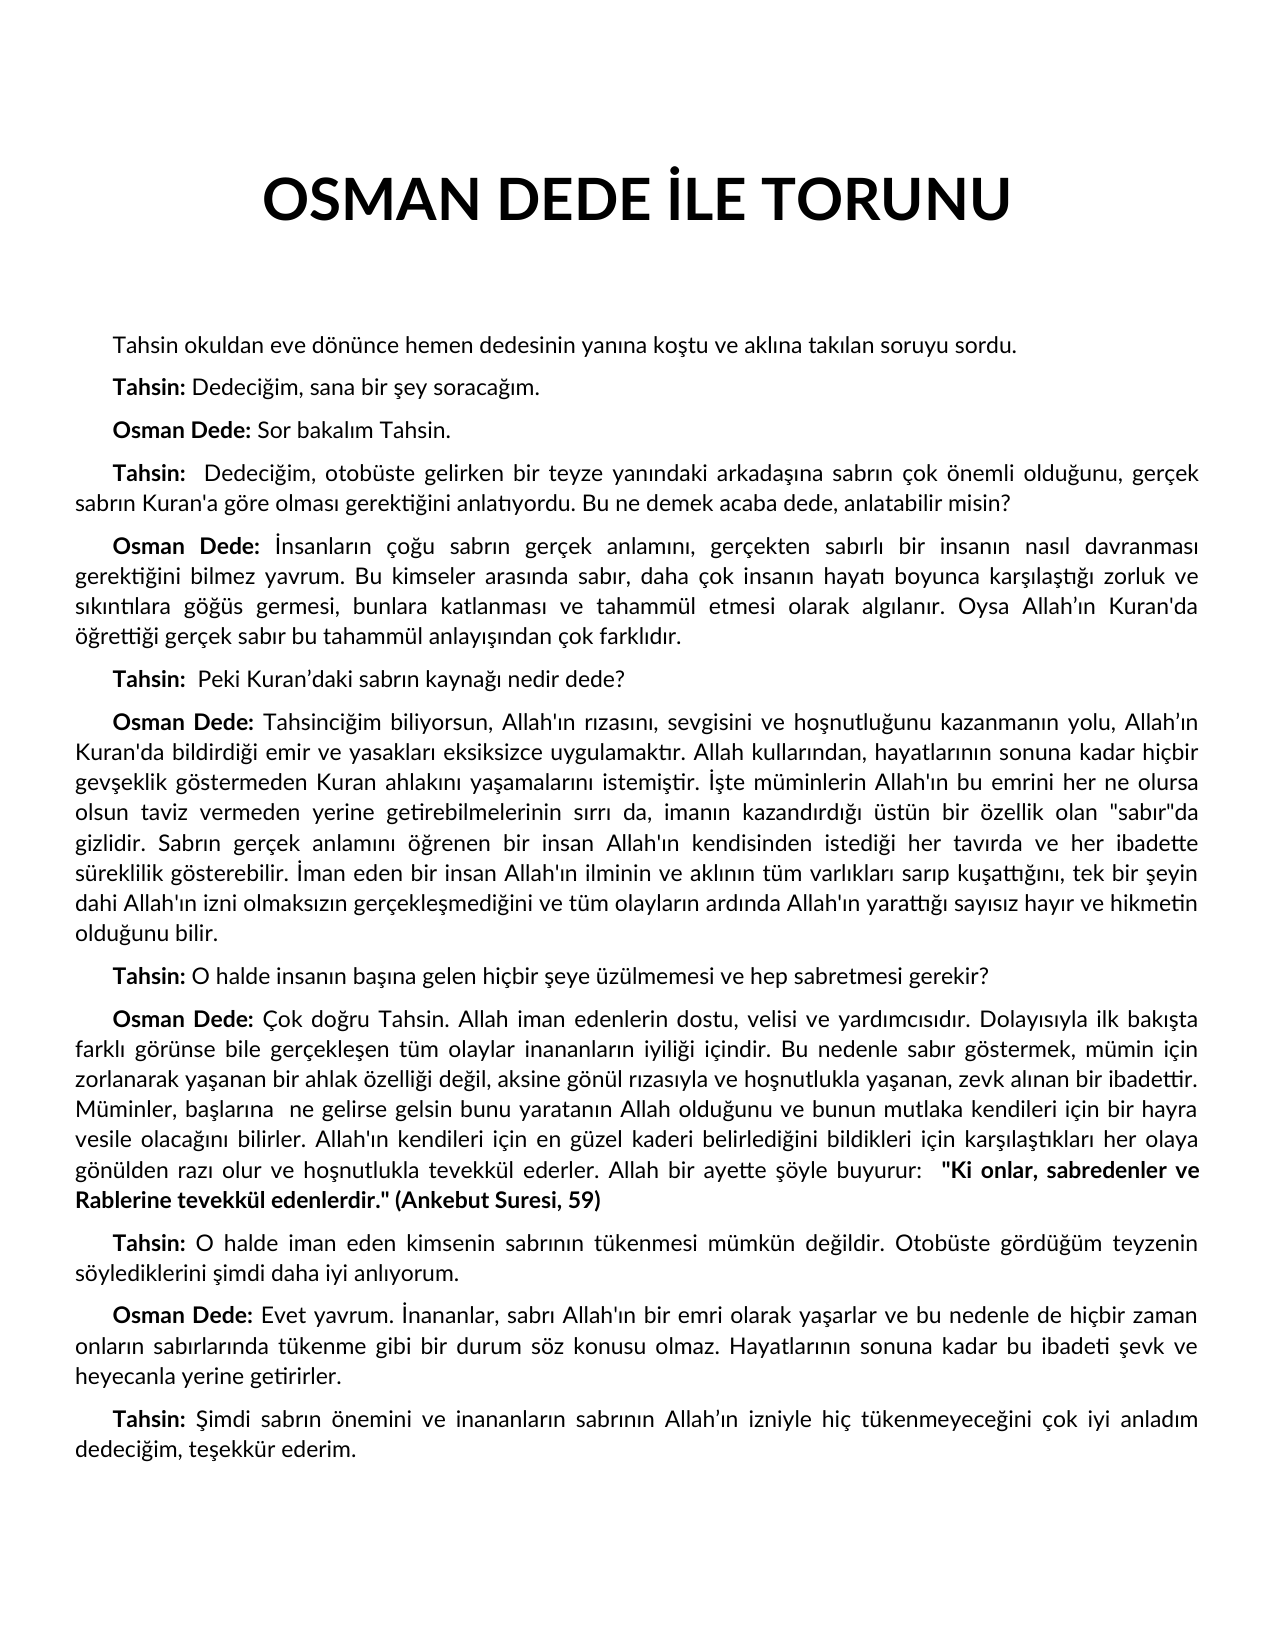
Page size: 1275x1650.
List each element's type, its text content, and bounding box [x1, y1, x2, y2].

text Osman Dede: İnsanların çoğu sabrın gerçek anlamını, gerçekten sabırlı bir insanın nasıl davranması gerektiğini bilmez yavrum. Bu kimseler arasında sabır, daha çok insanın hayatı boyunca karşılaştığı zorluk ve sıkıntılara göğüs germesi, bunlara katlanması ve tahammül etmesi olarak algılanır. Oysa Allah’ın Kuran'da öğrettiği gerçek sabır bu tahammül anlayışından çok farklıdır. [75, 531, 1200, 649]
text Tahsin: O halde insanın başına gelen hiçbir şeye üzülmemesi ve hep sabretmesi gerekir? [75, 962, 1200, 989]
text Osman Dede: Tahsinciğim biliyorsun, Allah'ın rızasını, sevgisini ve hoşnutluğunu kazanmanın yolu, Allah’ın Kuran'da bildirdiği emir ve yasakları eksiksizce uygulamaktır. Allah kullarından, hayatlarının sonuna kadar hiçbir gevşeklik göstermeden Kuran ahlakını yaşamalarını istemiştir. İşte müminlerin Allah'ın bu emrini her ne olursa olsun taviz vermeden yerine getirebilmelerinin sırrı da, imanın kazandırdığı üstün bir özellik olan "sabır"da gizlidir. Sabrın gerçek anlamını öğrenen bir insan Allah'ın kendisinden istediği her tavırda ve her ibadette süreklilik gösterebilir. İman eden bir insan Allah'ın ilminin ve aklının tüm varlıkları sarıp kuşattığını, tek bir şeyin dahi Allah'ın izni olmaksızın gerçekleşmediğini ve tüm olayların ardında Allah'ın yarattığı sayısız hayır ve hikmetin olduğunu bilir. [75, 707, 1200, 946]
text Tahsin: O halde iman eden kimsenin sabrının tükenmesi mümkün değildir. Otobüste gördüğüm teyzenin söylediklerini şimdi daha iyi anlıyorum. [75, 1228, 1200, 1286]
text Tahsin: Dedeciğim, sana bir şey soracağım. [75, 373, 1200, 401]
text Tahsin: Dedeciğim, otobüste gelirken bir teyze yanındaki arkadaşına sabrın çok önemli olduğunu, gerçek sabrın Kuran'a göre olması gerektiğini anlatıyordu. Bu ne demek acaba dede, anlatabilir misin? [75, 458, 1200, 516]
subtitle OSMAN DEDE İLE TORUNU [75, 162, 1200, 232]
text Tahsin: Peki Kuran’daki sabrın kaynağı nedir dede? [75, 665, 1200, 692]
text Tahsin: Şimdi sabrın önemini ve inananların sabrının Allah’ın izniyle hiç tükenmeyeceğini çok iyi anladım dedeciğim, teşekkür ederim. [75, 1404, 1200, 1462]
text Osman Dede: Sor bakalım Tahsin. [75, 416, 1200, 443]
text Tahsin okuldan eve dönünce hemen dedesinin yanına koştu ve aklına takılan soruyu sordu. [75, 330, 1200, 358]
text Osman Dede: Çok doğru Tahsin. Allah iman edenlerin dostu, velisi ve yardımcısıdır. Dolayısıyla ilk bakışta farklı görünse bile gerçekleşen tüm olaylar inananların iyiliği içindir. Bu nedenle sabır göstermek, mümin için zorlanarak yaşanan bir ahlak özelliği değil, aksine gönül rızasıyla ve hoşnutlukla yaşanan, zevk alınan bir ibadettir. Müminler, başlarına ne gelirse gelsin bunu yaratanın Allah olduğunu ve bunun mutlaka kendileri için bir hayra vesile olacağını bilirler. Allah'ın kendileri için en güzel kaderi belirlediğini bildikleri için karşılaştıkları her olaya gönülden razı olur ve hoşnutlukla tevekkül ederler. Allah bir ayette şöyle buyurur: "Ki onlar, sabredenler ve Rablerine tevekkül edenlerdir." (Ankebut Suresi, 59) [75, 1004, 1200, 1213]
text Osman Dede: Evet yavrum. İnananlar, sabrı Allah'ın bir emri olarak yaşarlar ve bu nedenle de hiçbir zaman onların sabırlarında tükenme gibi bir durum söz konusu olmaz. Hayatlarının sonuna kadar bu ibadeti şevk ve heyecanla yerine getirirler. [75, 1301, 1200, 1389]
